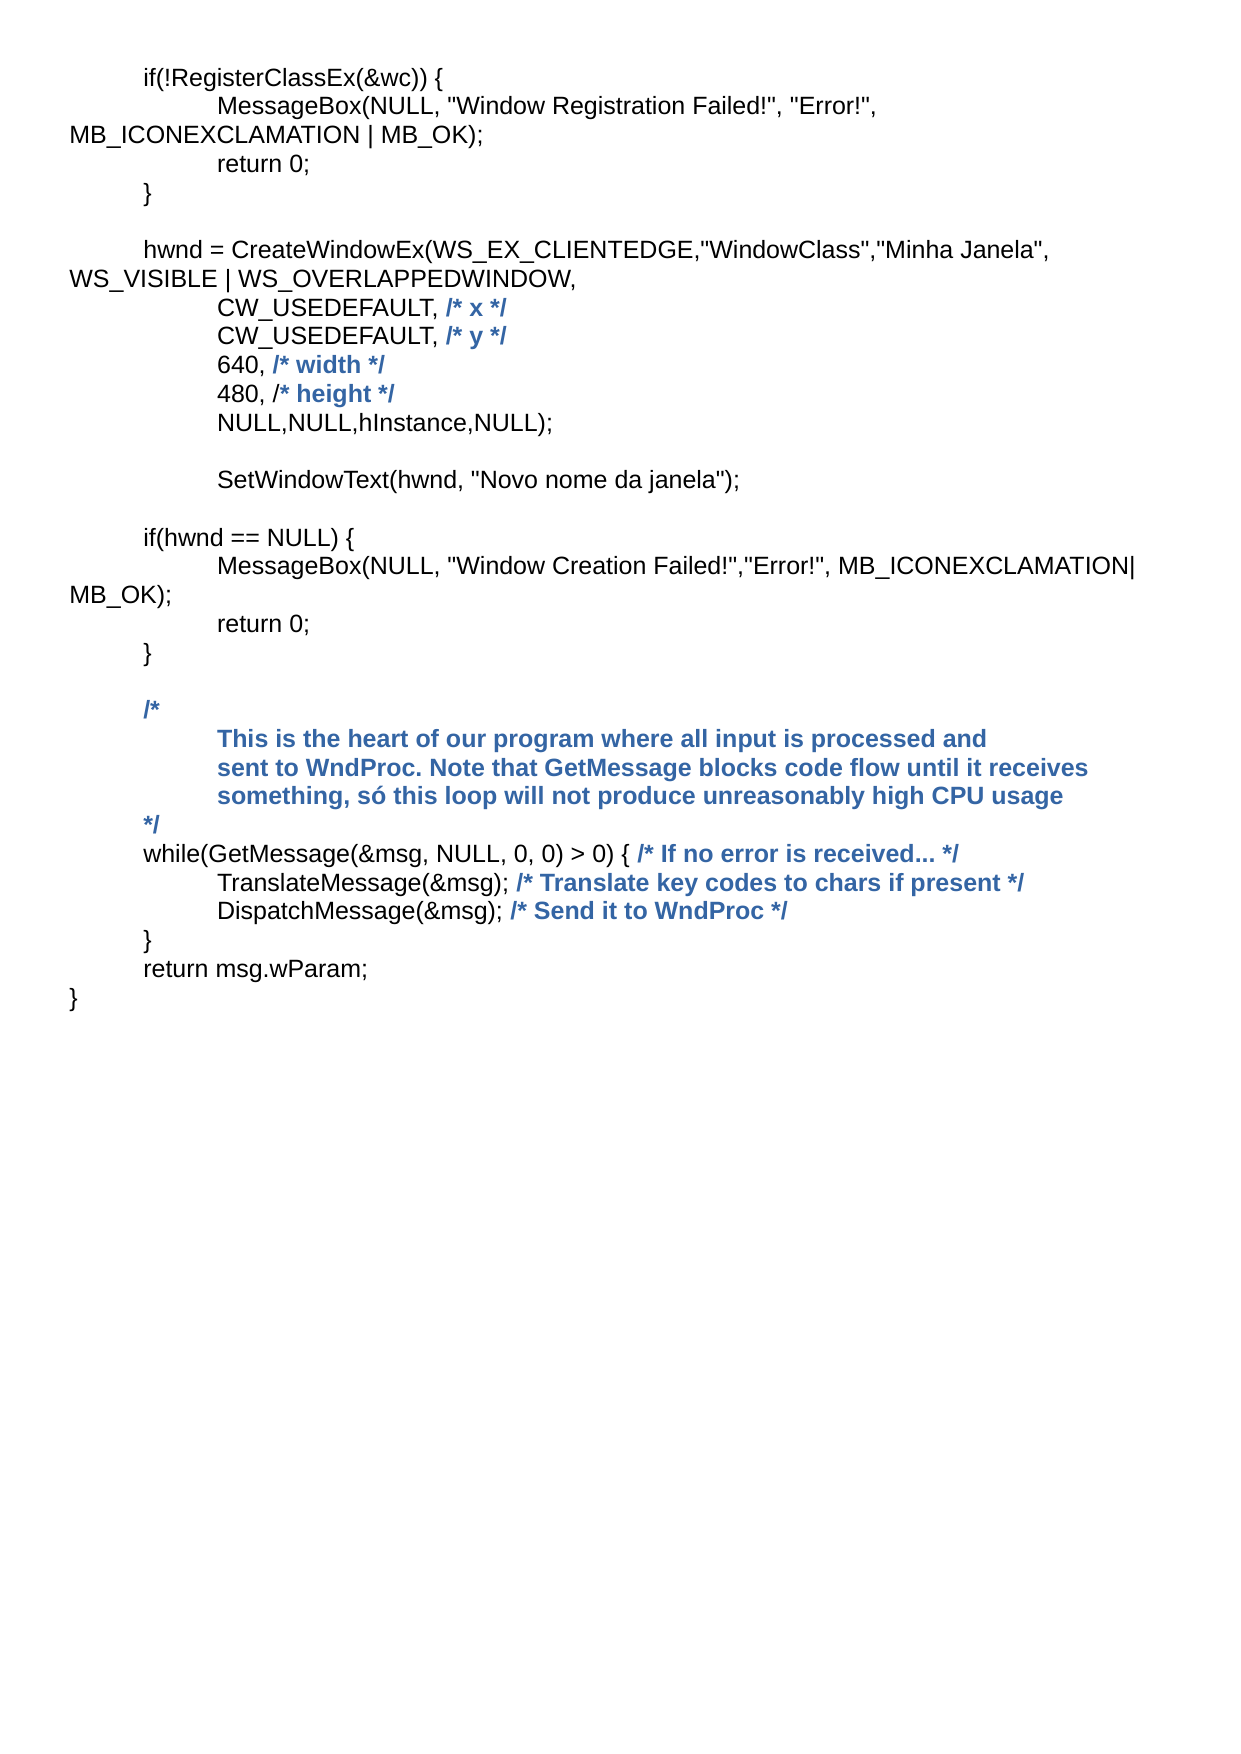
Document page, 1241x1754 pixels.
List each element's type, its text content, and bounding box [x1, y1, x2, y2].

text 640, /* width */ [69, 350, 1167, 379]
text This is the heart of our program where all input is processed and [69, 724, 1167, 752]
text if(!RegisterClassEx(&wc)) { [69, 62, 1167, 91]
text } [69, 982, 1167, 1011]
text sent to WndProc. Note that GetMessage blocks code flow until it receives [69, 752, 1167, 781]
text NULL,NULL,hInstance,NULL); [69, 407, 1167, 436]
text return 0; [69, 609, 1167, 637]
text MessageBox(NULL, "Window Creation Failed!","Error!", MB_ICONEXCLAMATION|MB_OK); [69, 551, 1167, 609]
text return 0; [69, 149, 1167, 177]
text } [69, 637, 1167, 666]
text while(GetMessage(&msg, NULL, 0, 0) > 0) { /* If no error is received... */ [69, 839, 1167, 867]
text DispatchMessage(&msg); /* Send it to WndProc */ [69, 896, 1167, 925]
text TranslateMessage(&msg); /* Translate key codes to chars if present */ [69, 867, 1167, 896]
text if(hwnd == NULL) { [69, 522, 1167, 551]
text CW_USEDEFAULT, /* x */ [69, 292, 1167, 321]
text /* [69, 695, 1167, 724]
text CW_USEDEFAULT, /* y */ [69, 321, 1167, 350]
text 480, /* height */ [69, 379, 1167, 407]
text hwnd = CreateWindowEx(WS_EX_CLIENTEDGE,"WindowClass","Minha Janela", WS_VISIBLE | WS_OVERLAPPEDWINDOW, [69, 235, 1167, 292]
text } [69, 177, 1167, 206]
text something, só this loop will not produce unreasonably high CPU usage [69, 781, 1167, 810]
text } [69, 925, 1167, 954]
text */ [69, 810, 1167, 839]
text return msg.wParam; [69, 954, 1167, 982]
text SetWindowText(hwnd, "Novo nome da janela"); [69, 465, 1167, 494]
text MessageBox(NULL, "Window Registration Failed!", "Error!", MB_ICONEXCLAMATION | MB_OK); [69, 91, 1167, 149]
